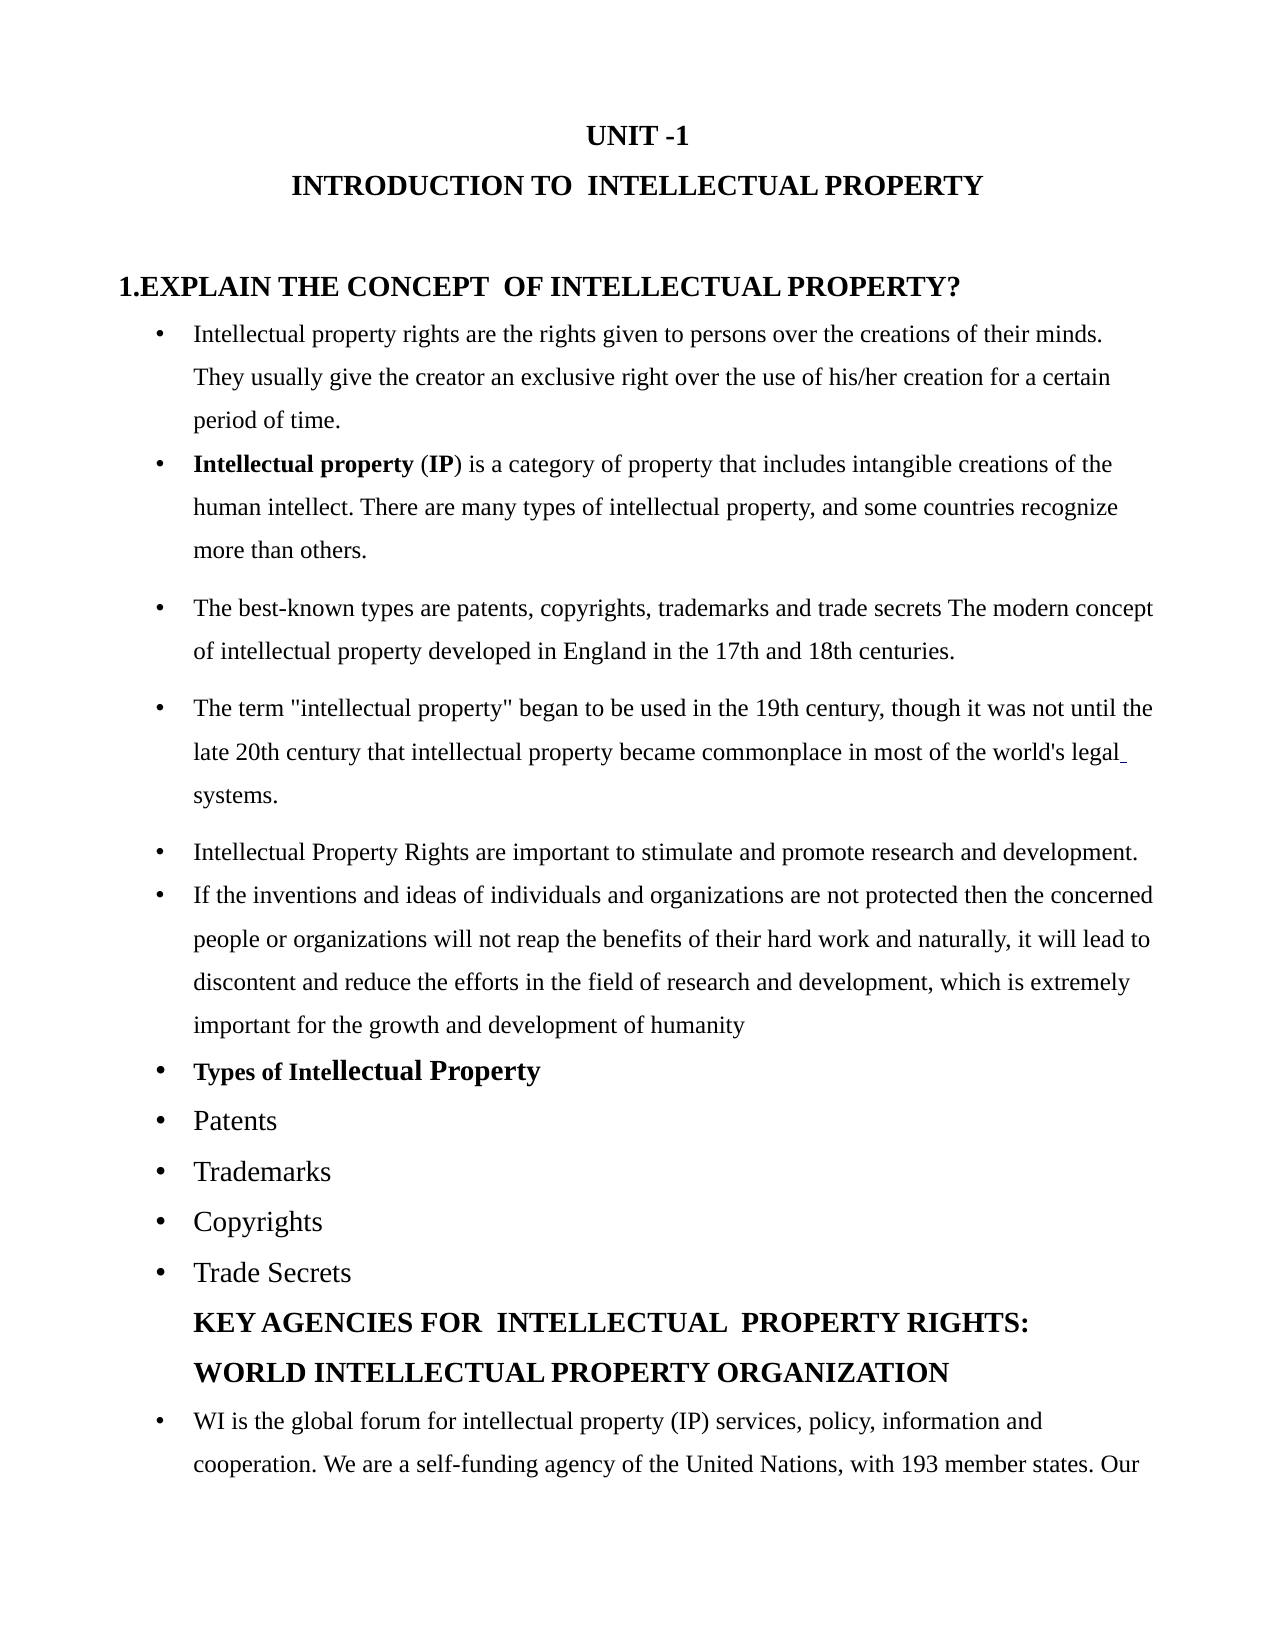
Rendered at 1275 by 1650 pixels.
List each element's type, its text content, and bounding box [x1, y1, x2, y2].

list Intellectual Property Rights are important to stimulate and promote research and development. [156, 837, 1157, 866]
list Trademarks [156, 1154, 1157, 1188]
list If the inventions and ideas of individuals and organizations are not protected then the concerned people or organizations will not reap the benefits of their hard work and naturally, it will lead to discontent and reduce the efforts in the field of research and development, which is extremely important for the growth and development of humanity [156, 881, 1157, 1039]
list The term "intellectual property" began to be used in the 19th century, though it was not until the late 20th century that intellectual property became commonplace in most of the world's legal systems. [156, 693, 1157, 808]
list WORLD INTELLECTUAL PROPERTY ORGANIZATION [156, 1356, 1157, 1389]
list Types of Intellectual Property [156, 1053, 1157, 1087]
list Intellectual property (IP) is a category of property that includes intangible creations of the human intellect. There are many types of intellectual property, and some countries recognize more than others. [156, 449, 1157, 564]
list Copyrights [156, 1204, 1157, 1238]
text INTRODUCTION TO INTELLECTUAL PROPERTY [118, 168, 1157, 202]
list Trade Secrets [156, 1255, 1157, 1288]
text UNIT -1 [118, 118, 1157, 152]
list WI is the global forum for intellectual property (IP) services, policy, information and cooperation. We are a self-funding agency of the United Nations, with 193 member states. Our [156, 1406, 1157, 1478]
list KEY AGENCIES FOR INTELLECTUAL PROPERTY RIGHTS: [156, 1305, 1157, 1339]
text 1.EXPLAIN THE CONCEPT OF INTELLECTUAL PROPERTY? [118, 269, 1157, 303]
list The best-known types are patents, copyrights, trademarks and trade secrets The modern concept of intellectual property developed in England in the 17th and 18th centuries. [156, 593, 1157, 664]
list Patents [156, 1103, 1157, 1137]
list Intellectual property rights are the rights given to persons over the creations of their minds. They usually give the creator an exclusive right over the use of his/her creation for a certain period of time. [156, 319, 1157, 434]
